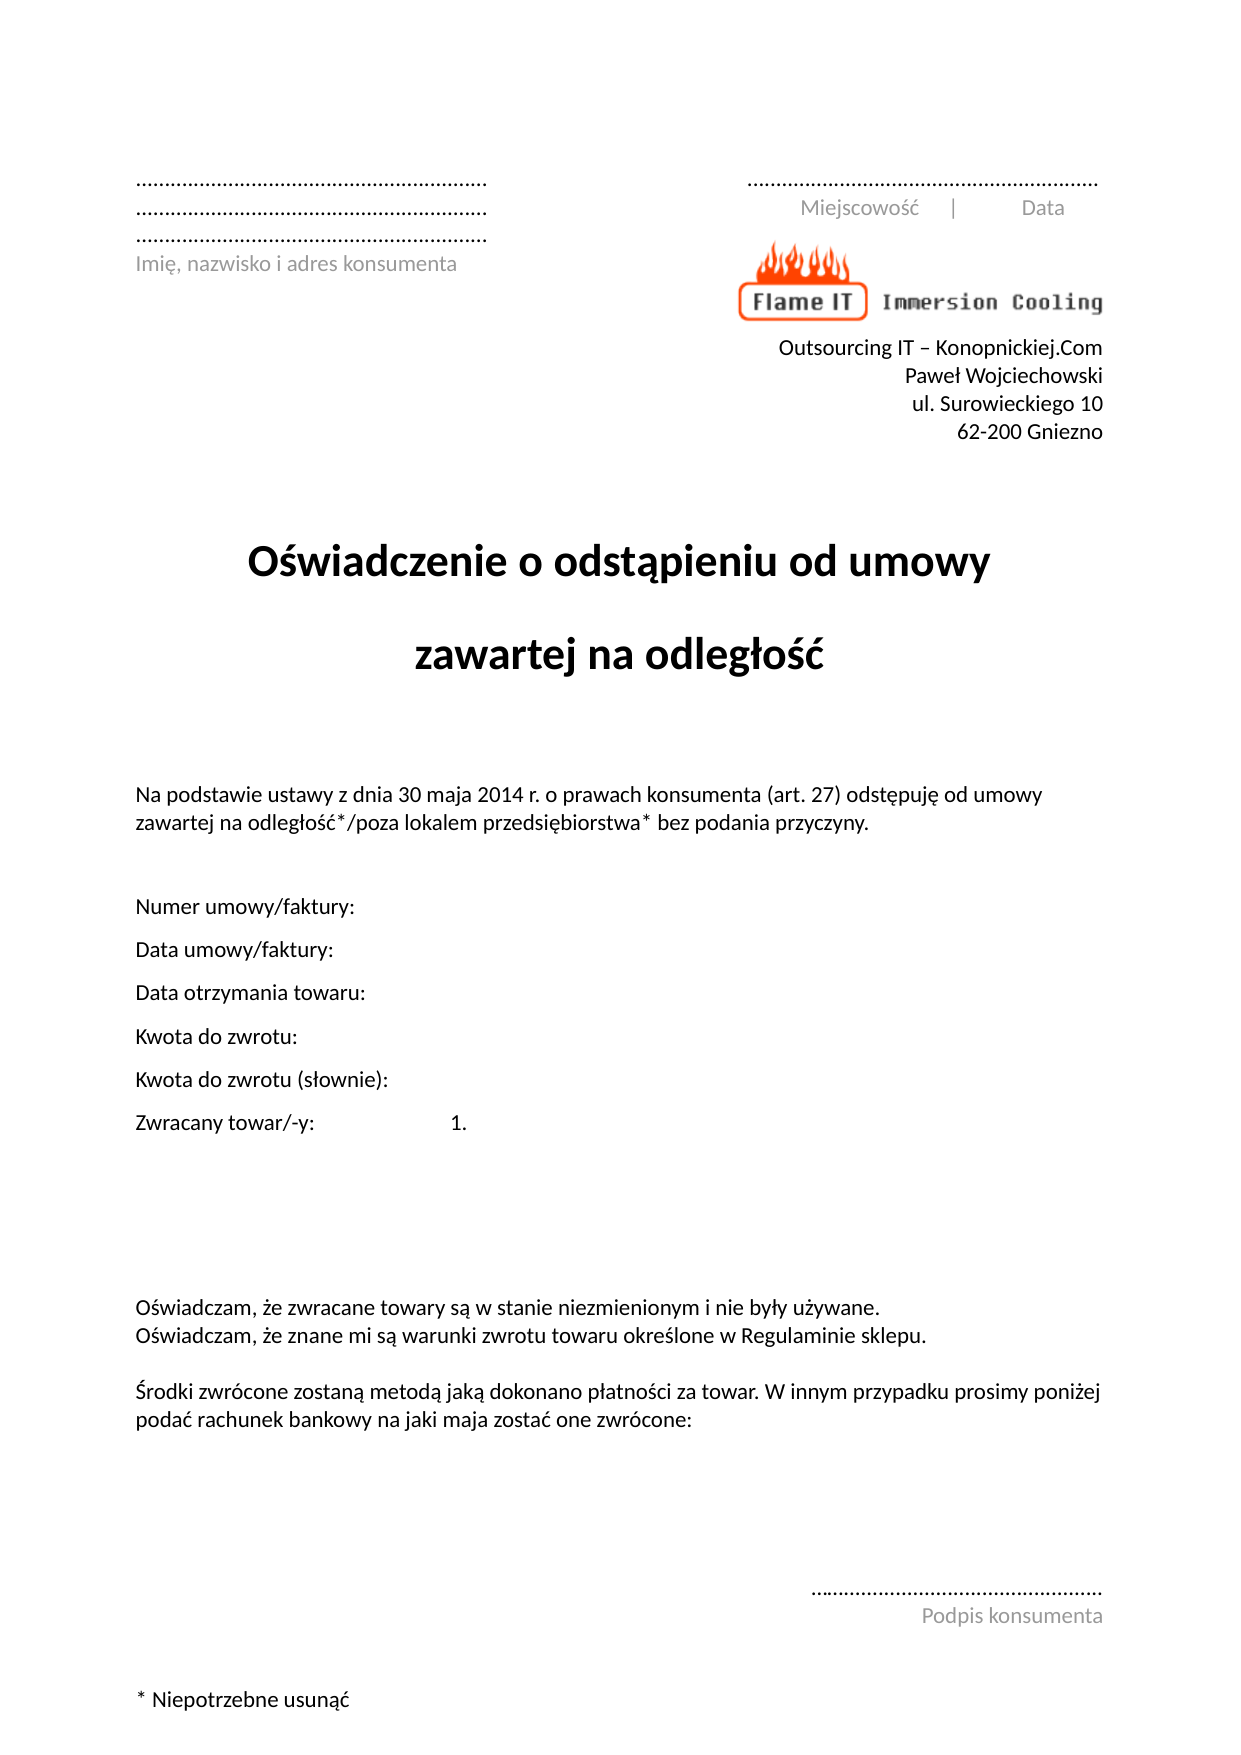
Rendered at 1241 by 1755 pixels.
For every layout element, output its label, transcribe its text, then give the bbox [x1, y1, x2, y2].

table_header [412, 892, 1103, 935]
table_cell Data umowy/faktury: [135, 935, 412, 978]
text ............................................................. ............................................................. [135, 164, 1103, 193]
text Paweł Wojciechowski [135, 361, 1103, 389]
text ............................................................. Miejscowość | Data [135, 193, 1103, 221]
table_cell Kwota do zwrotu (słownie): [135, 1065, 412, 1108]
picture [736, 230, 1105, 331]
title Oświadczenie o odstąpieniu od umowy [135, 532, 1103, 587]
table_cell [412, 935, 1103, 978]
text Outsourcing IT – Konopnickiej.Com [135, 333, 1103, 361]
table_cell [412, 979, 1103, 1022]
table_cell Zwracany towar/-y: [135, 1108, 412, 1151]
table_cell Data otrzymania towaru: [135, 979, 412, 1022]
text Na podstawie ustawy z dnia 30 maja 2014 r. o prawach konsumenta (art. 27) odstępuję od umowy zawartej na odległość*/poza lokalem przedsiębiorstwa* bez podania przyczyny. [135, 780, 1103, 836]
text Podpis konsumenta [135, 1601, 1103, 1629]
table_cell [412, 1108, 1103, 1151]
text Oświadczam, że znane mi są warunki zwrotu towaru określone w Regulaminie sklepu. [135, 1321, 1103, 1349]
text ul. Surowieckiego 10 [135, 389, 1103, 417]
text ............................................................. [135, 221, 1103, 249]
text ……............................................. [135, 1573, 1103, 1601]
text Oświadczam, że zwracane towary są w stanie niezmienionym i nie były używane. [135, 1293, 1103, 1321]
title zawartej na odległość [135, 625, 1103, 681]
table_cell Kwota do zwrotu: [135, 1022, 412, 1065]
text Imię, nazwisko i adres konsumenta [135, 249, 736, 277]
text * Niepotrzebne usunąć [135, 1685, 1103, 1713]
table_cell [412, 1022, 1103, 1065]
text 62-200 Gniezno [135, 417, 1103, 446]
table_cell [412, 1065, 1103, 1108]
text Środki zwrócone zostaną metodą jaką dokonano płatności za towar. W innym przypadku prosimy poniżej podać rachunek bankowy na jaki maja zostać one zwrócone: [135, 1377, 1103, 1433]
table_header Numer umowy/faktury: [135, 892, 412, 935]
